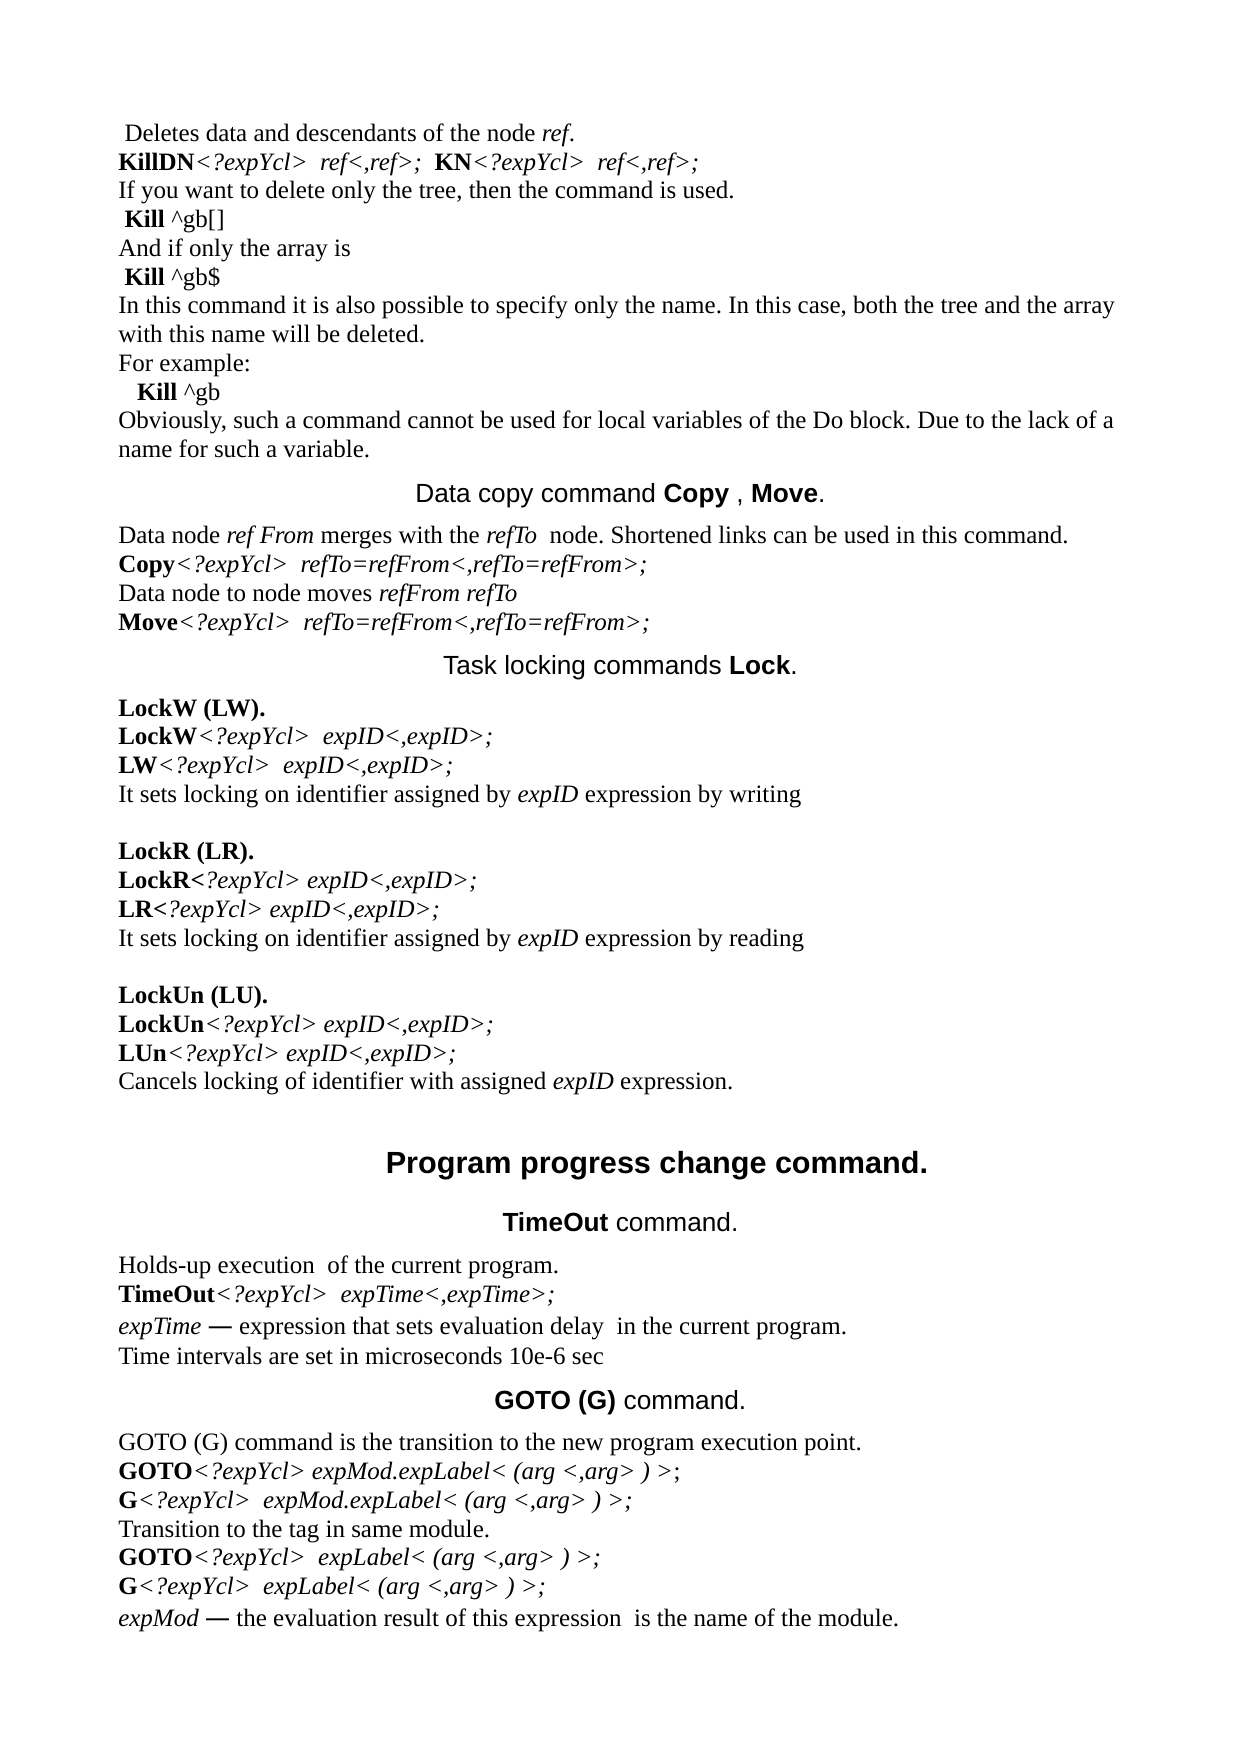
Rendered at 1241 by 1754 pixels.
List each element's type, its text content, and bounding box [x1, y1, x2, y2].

text GOTO (G) command is the transition to the new program execution point. [118, 1427, 1122, 1456]
subtitle GOTO (G) command. [118, 1385, 1122, 1415]
text It sets locking on identifier assigned by expID expression by reading [118, 923, 1122, 951]
text Cancels locking of identifier with assigned expID expression. [118, 1066, 1122, 1095]
text LockUn (LU). [118, 980, 1122, 1009]
subtitle Data copy command Copy , Move. [118, 478, 1122, 508]
text Time intervals are set in microseconds 10e-6 sec [118, 1341, 1122, 1370]
text Obviously, such a command cannot be used for local variables of the Do block. Due to the lack of a name for such a variable. [118, 406, 1122, 463]
text It sets locking on identifier assigned by expID expression by writing [118, 779, 1122, 808]
text Kill ^gb[] [118, 204, 1122, 233]
text GOTO<?expYcl> expLabel< (arg <,arg> ) >; [118, 1542, 1122, 1571]
text LockW (LW). [118, 693, 1122, 721]
text Deletes data and descendants of the node ref. [118, 118, 1122, 147]
subtitle TimeOut command. [118, 1207, 1122, 1237]
text LockR (LR). [118, 836, 1122, 865]
text Data node ref From merges with the refTo node. Shortened links can be used in this command. [118, 520, 1122, 549]
text expTime — expression that sets evaluation delay in the current program. [118, 1307, 1122, 1341]
text TimeOut<?expYcl> expTime<,expTime>; [118, 1279, 1122, 1307]
text Holds-up execution of the current program. [118, 1250, 1122, 1279]
subtitle Task locking commands Lock. [118, 650, 1122, 680]
text G<?expYcl> expMod.expLabel< (arg <,arg> ) >; [118, 1485, 1122, 1514]
text For example: [118, 348, 1122, 377]
text LockR<?expYcl> expID<,expID>; [118, 865, 1122, 894]
text LockUn<?expYcl> expID<,expID>; [118, 1009, 1122, 1038]
text Copy<?expYcl> refTo=refFrom<,refTo=refFrom>; [118, 549, 1122, 578]
text And if only the array is [118, 233, 1122, 262]
subtitle Program progress change command. [153, 1145, 1122, 1180]
text If you want to delete only the tree, then the command is used. [118, 176, 1122, 204]
text KillDN<?expYcl> ref<,ref>; KN<?expYcl> ref<,ref>; [118, 147, 1122, 176]
text Transition to the tag in same module. [118, 1514, 1122, 1542]
text LW<?expYcl> expID<,expID>; [118, 750, 1122, 779]
text LockW<?expYcl> expID<,expID>; [118, 721, 1122, 750]
text Data node to node moves refFrom refTo [118, 578, 1122, 607]
text Kill ^gb$ [118, 262, 1122, 291]
text LUn<?expYcl> expID<,expID>; [118, 1038, 1122, 1066]
text GOTO<?expYcl> expMod.expLabel< (arg <,arg> ) >; [118, 1456, 1122, 1485]
text In this command it is also possible to specify only the name. In this case, both the tree and the array with this name will be deleted. [118, 291, 1122, 348]
text Move<?expYcl> refTo=refFrom<,refTo=refFrom>; [118, 607, 1122, 635]
text Kill ^gb [118, 377, 1122, 406]
text G<?expYcl> expLabel< (arg <,arg> ) >; [118, 1571, 1122, 1600]
text LR<?expYcl> expID<,expID>; [118, 894, 1122, 923]
text expMod — the evaluation result of this expression is the name of the module. [118, 1600, 1122, 1634]
